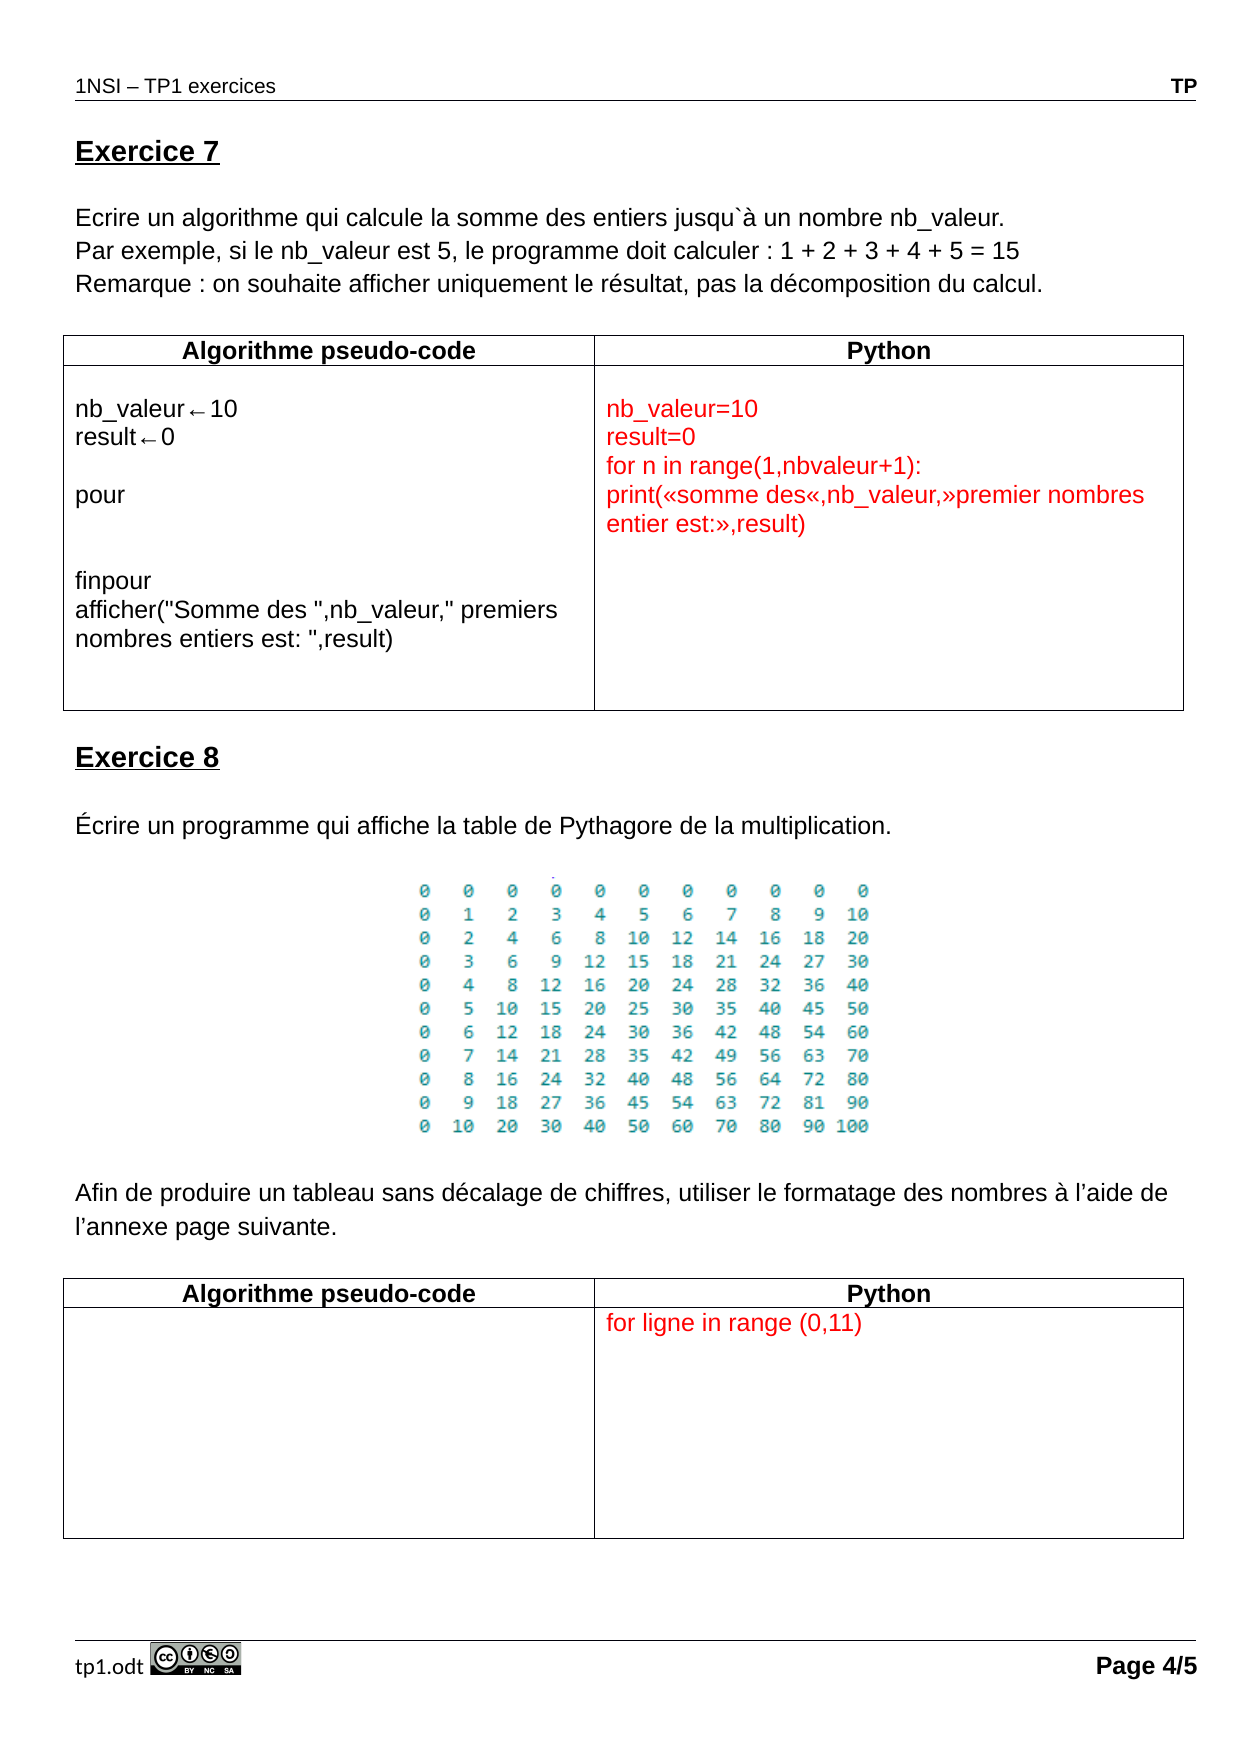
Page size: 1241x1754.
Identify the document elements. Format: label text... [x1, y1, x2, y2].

table_cell nb_valeur=10 result=0 for n in range(1,nbvaleur+1): print(«somme des«,nb_valeur,»premier nombres entier est:»,result) [595, 366, 1183, 710]
text Par exemple, si le nb_valeur est 5, le programme doit calculer : 1 + 2 + 3 + 4 + 5 = 15 [75, 236, 1196, 264]
table_header Python [595, 336, 1183, 364]
text Écrire un programme qui affiche la table de Pythagore de la multiplication. [75, 811, 1196, 840]
table_cell nb_valeur←10 result←0 pour finpour afficher("Somme des ",nb_valeur," premiers nombres entiers est: ",result) [64, 366, 594, 710]
picture [150, 1642, 242, 1675]
picture [385, 877, 886, 1142]
text Ecrire un algorithme qui calcule la somme des entiers jusqu`à un nombre nb_valeur. [75, 203, 1196, 231]
table_header Algorithme pseudo-code [64, 336, 594, 364]
text Remarque : on souhaite afficher uniquement le résultat, pas la décomposition du calcul. [75, 269, 1196, 297]
text Exercice 8 [75, 739, 1196, 773]
text Exercice 7 [75, 134, 1196, 167]
table_header Algorithme pseudo-code [64, 1279, 594, 1307]
table_cell for ligne in range (0,11) [595, 1308, 1183, 1538]
table_header Python [595, 1279, 1183, 1307]
table_cell [64, 1308, 594, 1538]
text Afin de produire un tableau sans décalage de chiffres, utiliser le formatage des nombres à l’aide de l’annexe page suivante. [75, 1178, 1196, 1240]
